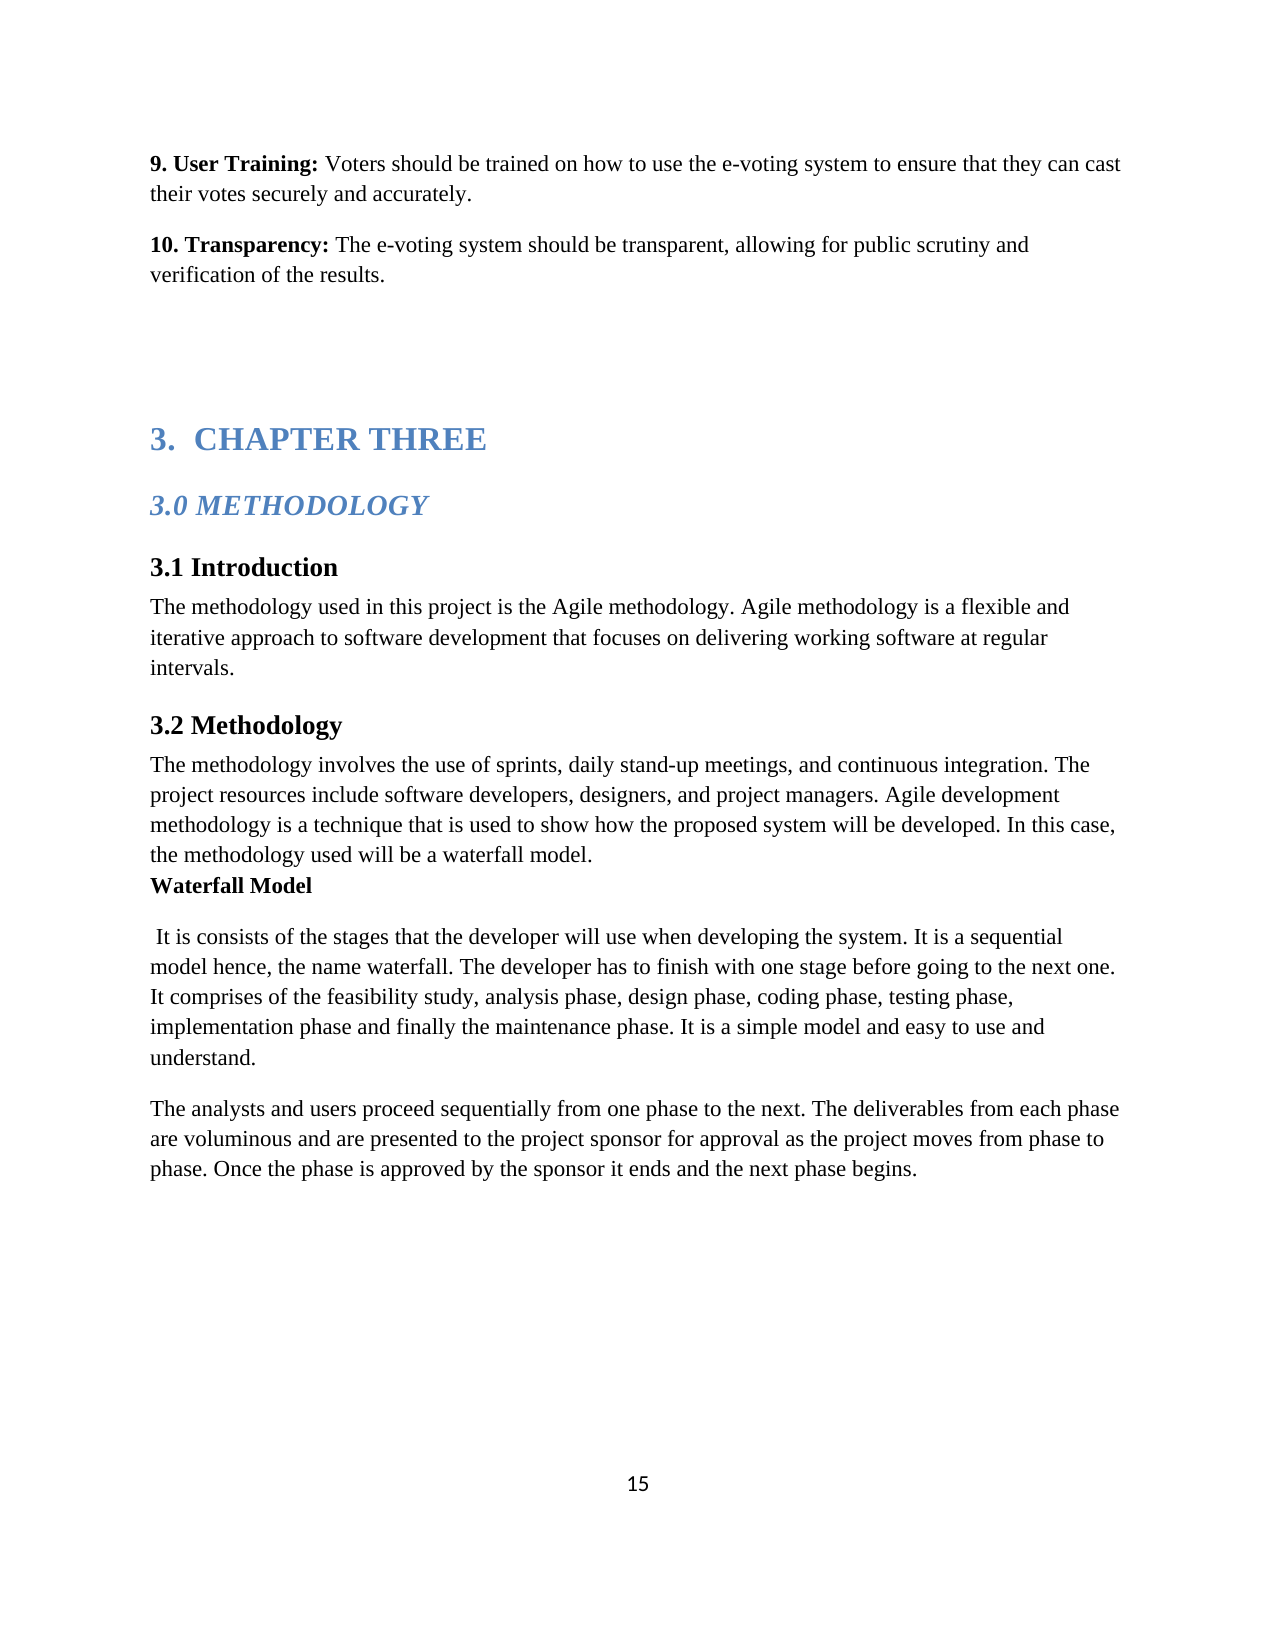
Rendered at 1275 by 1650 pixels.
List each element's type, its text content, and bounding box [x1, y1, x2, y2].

text It is consists of the stages that the developer will use when developing the system. It is a sequential model hence, the name waterfall. The developer has to finish with one stage before going to the next one. It comprises of the feasibility study, analysis phase, design phase, coding phase, testing phase, implementation phase and finally the maintenance phase. It is a simple model and easy to use and understand. [150, 923, 1125, 1070]
text 9. User Training: Voters should be trained on how to use the e-voting system to ensure that they can cast their votes securely and accurately. [150, 150, 1125, 207]
text 10. Transparency: The e-voting system should be transparent, allowing for public scrutiny and verification of the results. [150, 231, 1125, 288]
subtitle 3.2 Methodology [150, 709, 1125, 740]
subtitle 3. CHAPTER THREE [150, 419, 1125, 457]
text The methodology used in this project is the Agile methodology. Agile methodology is a flexible and iterative approach to software development that focuses on delivering working software at regular intervals. [150, 593, 1125, 680]
text The methodology involves the use of sprints, daily stand-up meetings, and continuous integration. The project resources include software developers, designers, and project managers. Agile development methodology is a technique that is used to show how the proposed system will be developed. In this case, the methodology used will be a waterfall model. Waterfall Model [150, 751, 1125, 898]
subtitle 3.0 METHODOLOGY [150, 488, 1125, 521]
subtitle 3.1 Introduction [150, 551, 1125, 582]
text The analysts and users proceed sequentially from one phase to the next. The deliverables from each phase are voluminous and are presented to the project sponsor for approval as the project moves from phase to phase. Once the phase is approved by the sponsor it ends and the next phase begins. [150, 1095, 1125, 1181]
